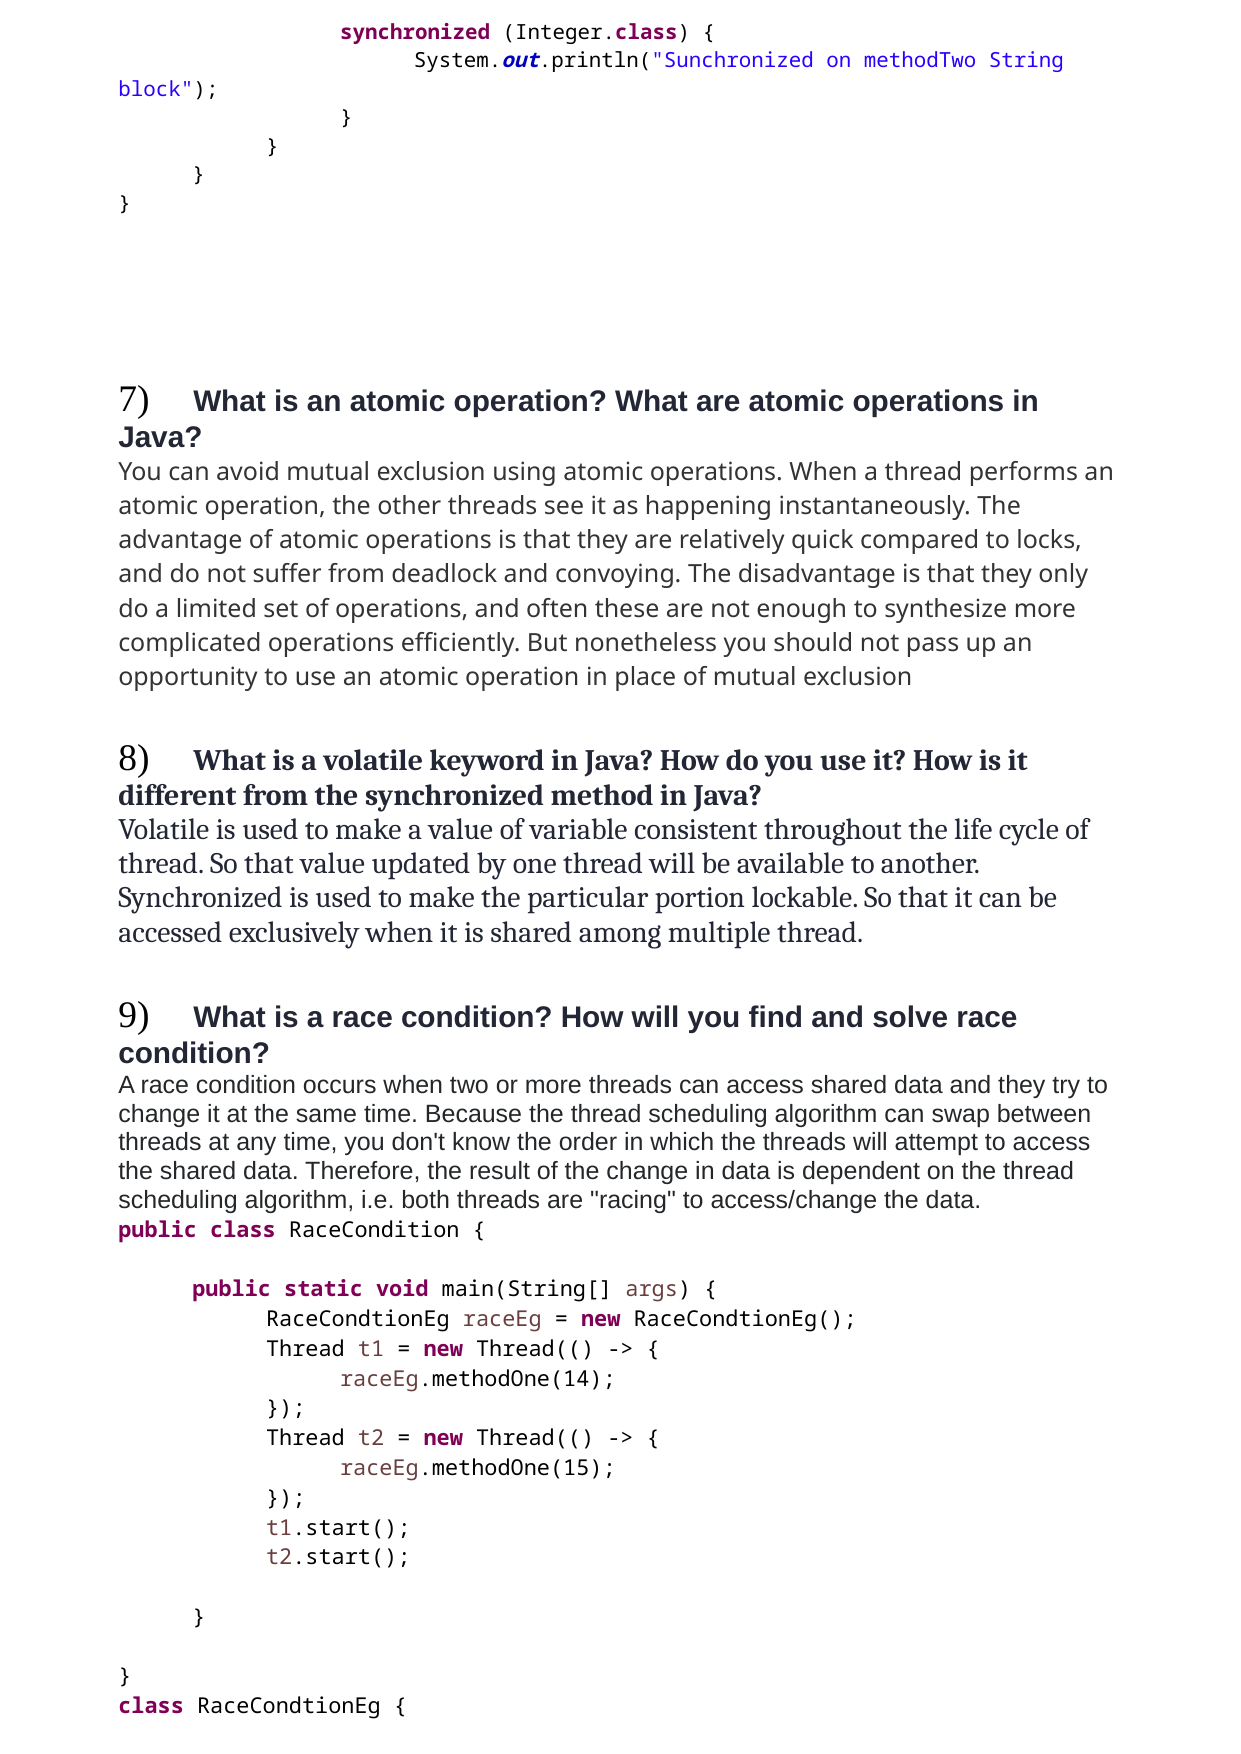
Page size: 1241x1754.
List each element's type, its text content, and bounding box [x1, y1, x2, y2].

list A race condition occurs when two or more threads can access shared data and they try to change it at the same time. Because the thread scheduling algorithm can swap between threads at any time, you don't know the order in which the threads will attempt to access the shared data. Therefore, the result of the change in data is dependent on the thread scheduling algorithm, i.e. both threads are "racing" to access/change the data. [118, 1070, 1122, 1213]
text Thread t2 = new Thread(() -> { [118, 1422, 1122, 1452]
list What is an atomic operation? What are atomic operations in Java? [118, 377, 1122, 454]
text Volatile is used to make a value of variable consistent throughout the life cycle of thread. So that value updated by one thread will be available to another. Synchronized is used to make the particular portion lockable. So that it can be accessed exclusively when it is shared among multiple thread. [118, 813, 1122, 949]
text t2.start(); [118, 1541, 1122, 1571]
text RaceCondtionEg raceEg = new RaceCondtionEg(); [118, 1303, 1122, 1333]
list What is a volatile keyword in Java? How do you use it? How is it different from the synchronized method in Java? [118, 736, 1122, 813]
text synchronized (Integer.class) { [118, 17, 1122, 46]
list public class RaceCondition { [118, 1213, 1122, 1243]
text } [118, 188, 1122, 216]
text raceEg.methodOne(15); [118, 1452, 1122, 1482]
text t1.start(); [118, 1511, 1122, 1541]
text class RaceCondtionEg { [118, 1690, 1122, 1720]
text Thread t1 = new Thread(() -> { [118, 1333, 1122, 1362]
text }); [118, 1392, 1122, 1422]
text raceEg.methodOne(14); [118, 1362, 1122, 1392]
text } [118, 131, 1122, 159]
text public static void main(String[] args) { [118, 1273, 1122, 1303]
list What is a race condition? How will you find and solve race condition? [118, 993, 1122, 1070]
text }); [118, 1482, 1122, 1511]
text } [118, 1601, 1122, 1631]
text } [118, 102, 1122, 131]
text System.out.println("Sunchronized on methodTwo String block"); [118, 46, 1122, 102]
text } [118, 159, 1122, 188]
list You can avoid mutual exclusion using atomic operations. When a thread performs an atomic operation, the other threads see it as happening instantaneously. The advantage of atomic operations is that they are relatively quick compared to locks, and do not suffer from deadlock and convoying. The disadvantage is that they only do a limited set of operations, and often these are not enough to synthesize more complicated operations efficiently. But nonetheless you should not pass up an opportunity to use an atomic operation in place of mutual exclusion [118, 454, 1122, 692]
text } [118, 1660, 1122, 1690]
